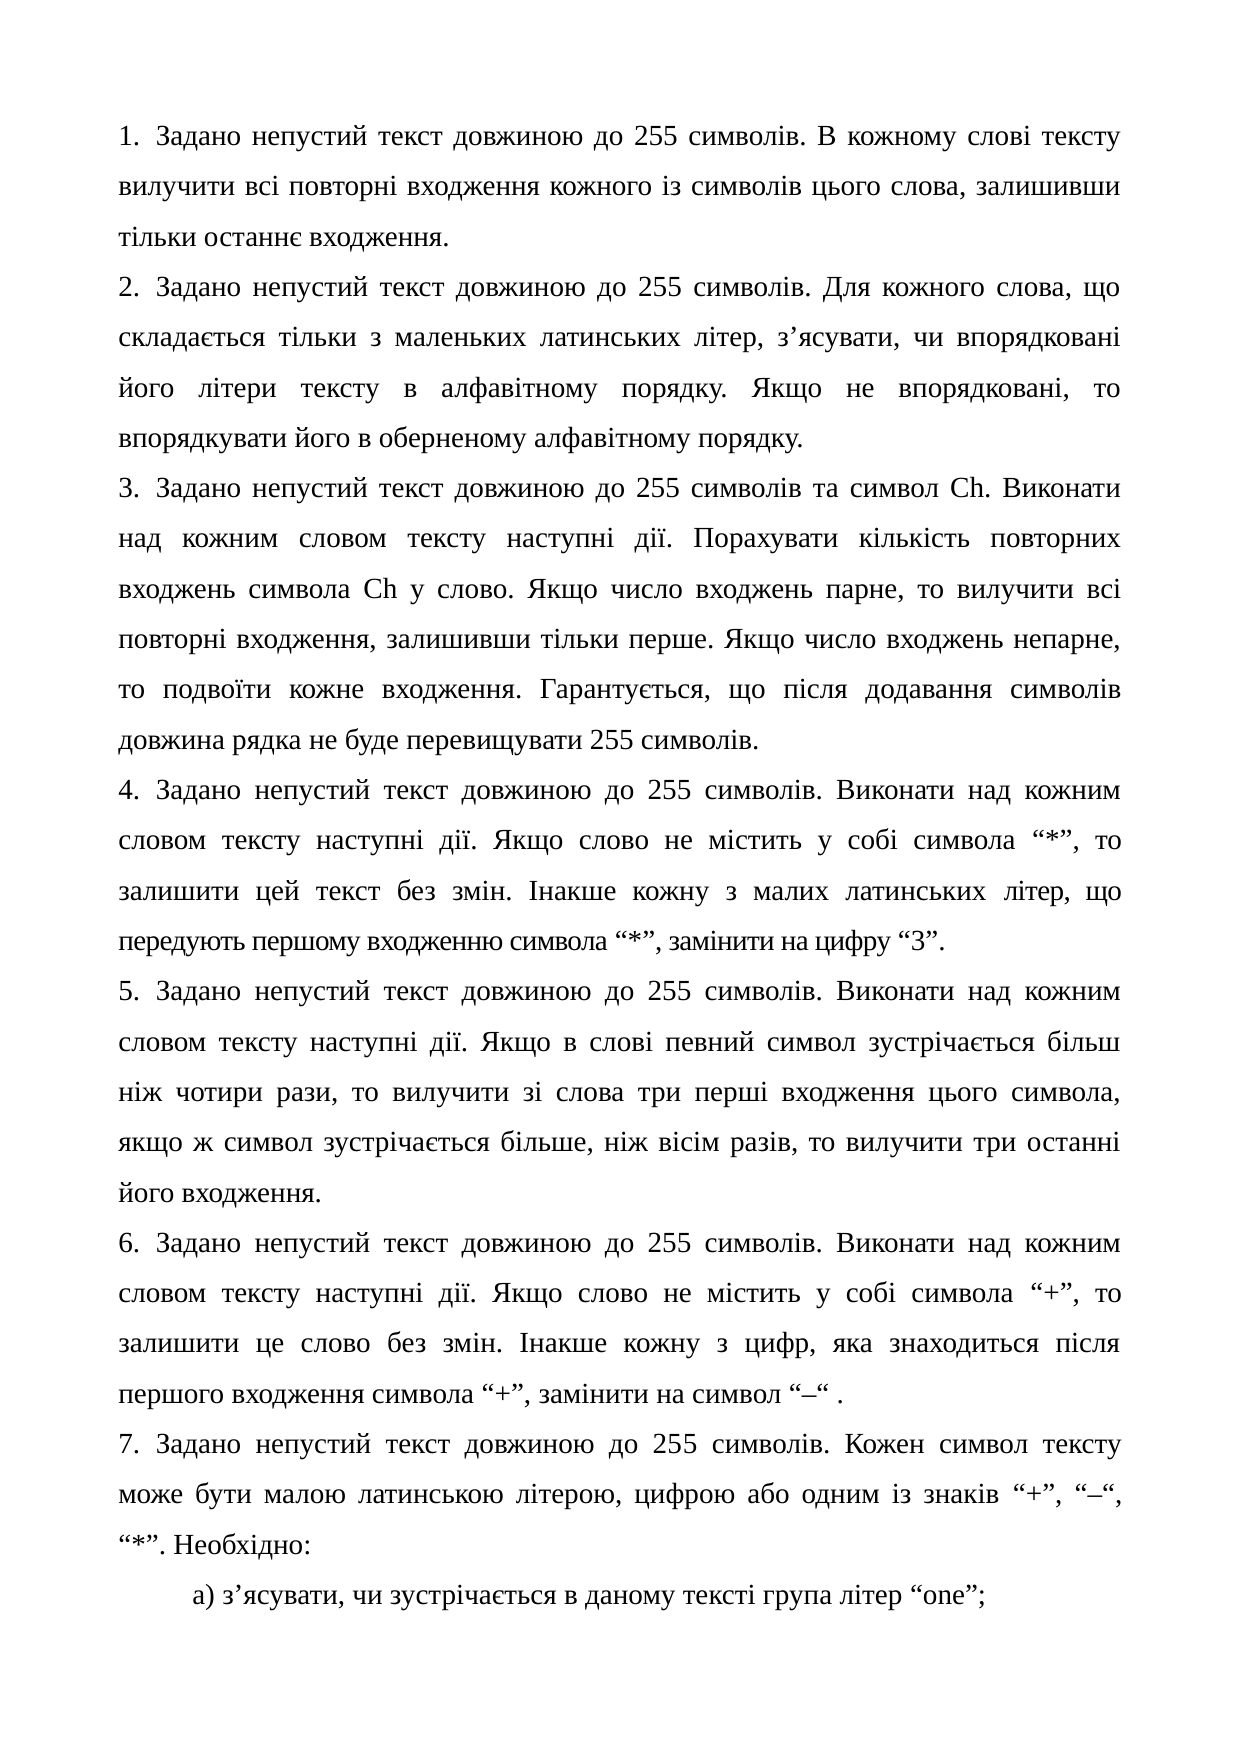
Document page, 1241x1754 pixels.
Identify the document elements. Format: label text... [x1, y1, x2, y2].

text 3. Задано непустий текст довжиною до 255 символів та символ Ch. Виконати над кожним словом тексту наступні дії. Порахувати кількість повторних входжень символа Ch у слово. Якщо число входжень парне, то вилучити всі повторні входження, залишивши тільки перше. Якщо число входжень непарне, то подвоїти кожне входження. Гарантується, що після додавання символів довжина рядка не буде перевищувати 255 символів. [118, 470, 1122, 755]
text а) з’ясувати, чи зустрічається в даному тексті група літер “one”; [118, 1577, 1122, 1611]
text 6. Задано непустий текст довжиною до 255 символів. Виконати над кожним словом тексту наступні дії. Якщо слово не містить у собі символа “+”, то залишити це слово без змін. Інакше кожну з цифр, яка знаходиться після першого входження символа “+”, замінити на символ “–“ . [118, 1225, 1122, 1409]
text 7. Задано непустий текст довжиною до 255 символів. Кожен символ тексту може бути малою латинською літерою, цифрою або одним із знаків “+”, “–“, “*”. Необхідно: [118, 1426, 1122, 1560]
text 4. Задано непустий текст довжиною до 255 символів. Виконати над кожним словом тексту наступні дії. Якщо слово не містить у собі символа “*”, то залишити цей текст без змін. Інакше кожну з малих латинських літер, що передують першому входженню символа “*”, замінити на цифру “3”. [118, 772, 1122, 957]
text 2. Задано непустий текст довжиною до 255 символів. Для кожного слова, що складається тільки з маленьких латинських літер, з’ясувати, чи впорядковані його літери тексту в алфавітному порядку. Якщо не впорядковані, то впорядкувати його в оберненому алфавітному порядку. [118, 269, 1122, 453]
text 1. Задано непустий текст довжиною до 255 символів. В кожному слові тексту вилучити всі повторні входження кожного із символів цього слова, залишивши тільки останнє входження. [118, 118, 1122, 252]
text 5. Задано непустий текст довжиною до 255 символів. Виконати над кожним словом тексту наступні дії. Якщо в слові певний символ зустрічається більш ніж чотири рази, то вилучити зі слова три перші входження цього символа, якщо ж символ зустрічається більше, ніж вісім разів, то вилучити три останні його входження. [118, 973, 1122, 1208]
